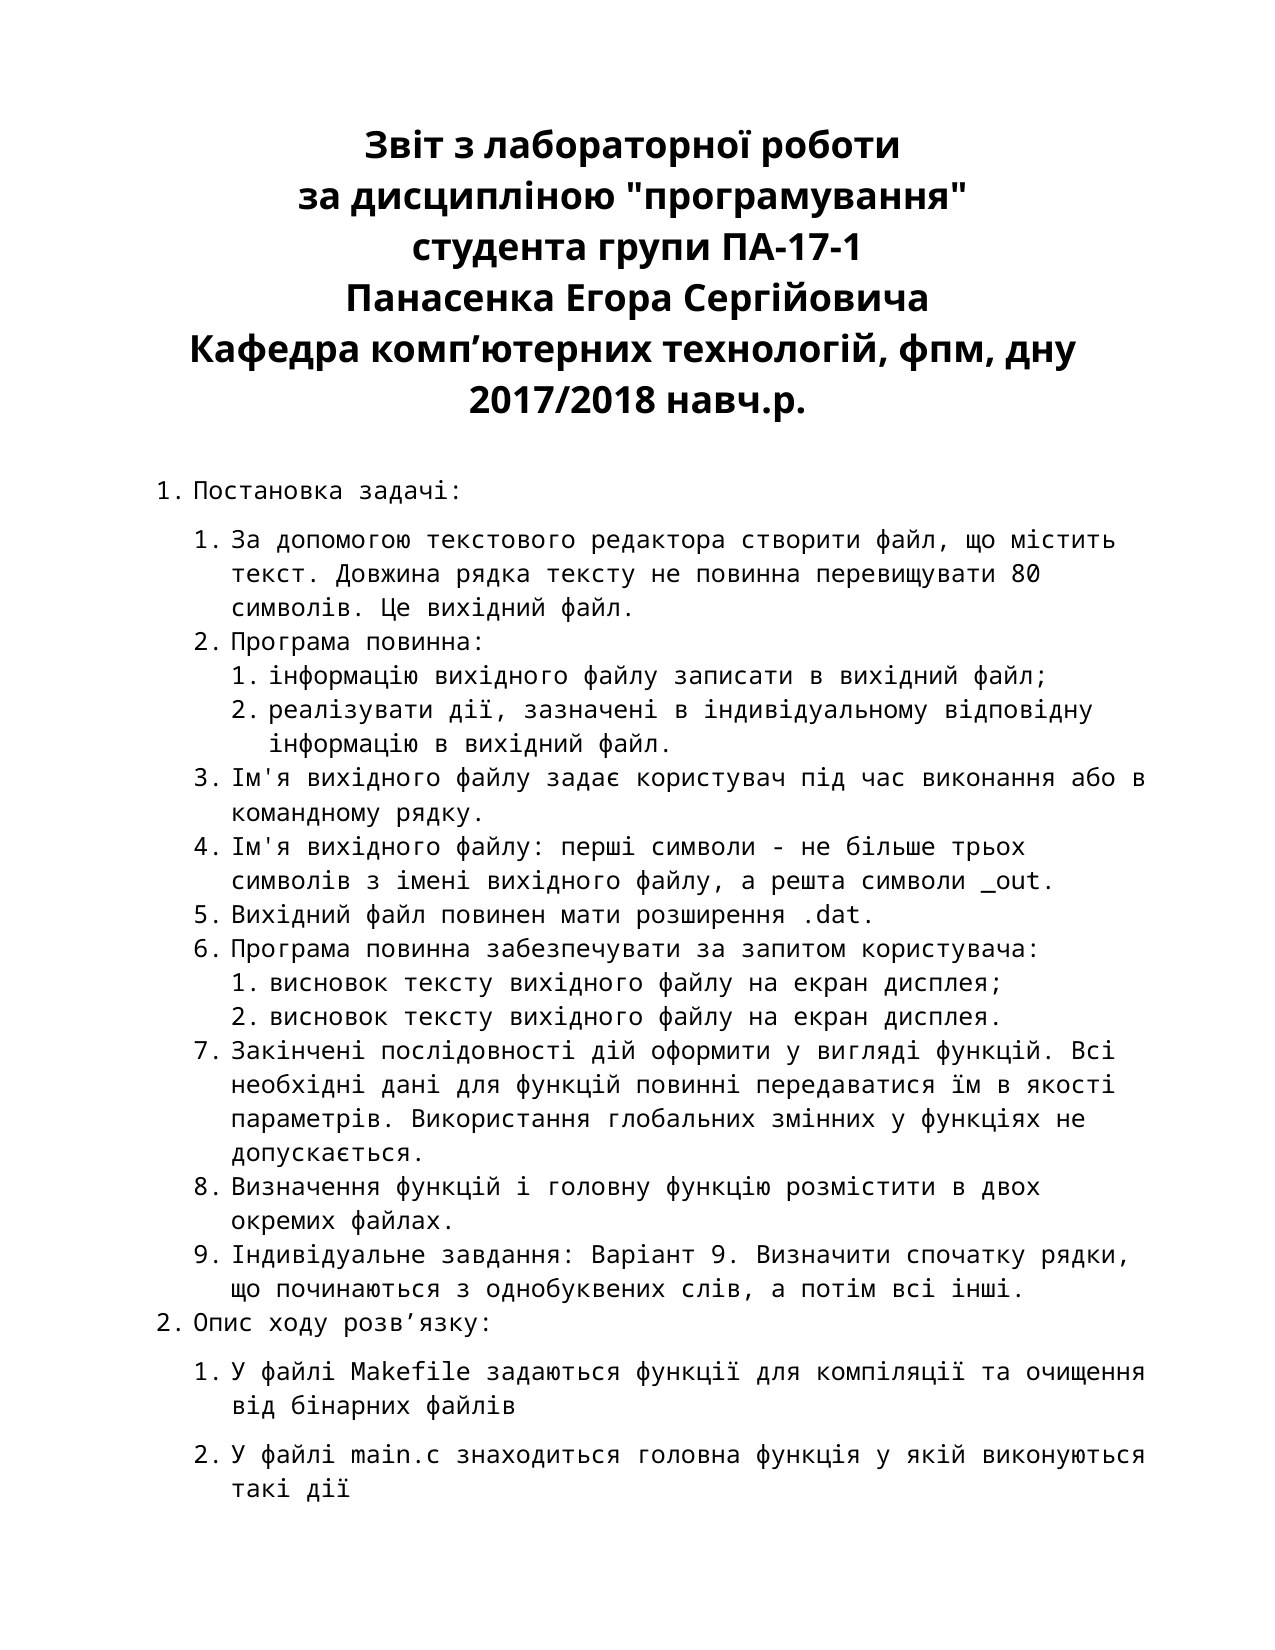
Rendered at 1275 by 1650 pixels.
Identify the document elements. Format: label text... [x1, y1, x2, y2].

list Програма повинна: [193, 624, 1157, 658]
list У файлі Makefile задаються функції для компіляції та очищення від бінарних файлів [193, 1354, 1157, 1422]
list Опис ходу розв’язку: [156, 1305, 1157, 1339]
list висновок тексту вихідного файлу на екран дисплея. [231, 998, 1157, 1033]
list Індивідуальне завдання: Варіант 9. Визначити спочатку рядки, що починаються з однобуквених слів, а потім всі інші. [193, 1237, 1157, 1305]
list висновок тексту вихідного файлу на екран дисплея; [231, 964, 1157, 998]
list Визначення функцій і головну функцію розмістити в двох окремих файлах. [193, 1169, 1157, 1237]
title Звіт з лабораторної роботи [118, 118, 1157, 169]
title 2017/2018 навч.р. [118, 373, 1157, 424]
list За допомогою текстового редактора створити файл, що містить текст. Довжина рядка тексту не повинна перевищувати 80 символів. Це вихідний файл. [193, 522, 1157, 624]
list Ім'я вихідного файлу: перші символи - не більше трьох символів з імені вихідного файлу, а решта символи _out. [193, 828, 1157, 896]
list Ім'я вихідного файлу задає користувач під час виконання або в командному рядку. [193, 760, 1157, 828]
list реалізувати дії, зазначені в індивідуальному відповідну інформацію в вихідний файл. [231, 692, 1157, 760]
title за дисципліною "програмування" [118, 169, 1157, 220]
title студента групи ПА-17-1 [118, 220, 1157, 271]
list У файлі main.c знаходиться головна функція у якій виконуються такі дії [193, 1436, 1157, 1504]
list Закінчені послідовності дій оформити у вигляді функцій. Всі необхідні дані для функцій повинні передаватися їм в якості параметрів. Використання глобальних змінних у функціях не допускається. [193, 1033, 1157, 1169]
list інформацію вихідного файлу записати в вихідний файл; [231, 658, 1157, 692]
title Панасенка Егора Сергійовича [118, 271, 1157, 322]
title Кафедра комп’ютерних технологій, фпм, дну [118, 322, 1157, 373]
list Вихідний файл повинен мати розширення .dat. [193, 896, 1157, 930]
list Постановка задачі: [156, 473, 1157, 507]
list Програма повинна забезпечувати за запитом користувача: [193, 930, 1157, 964]
